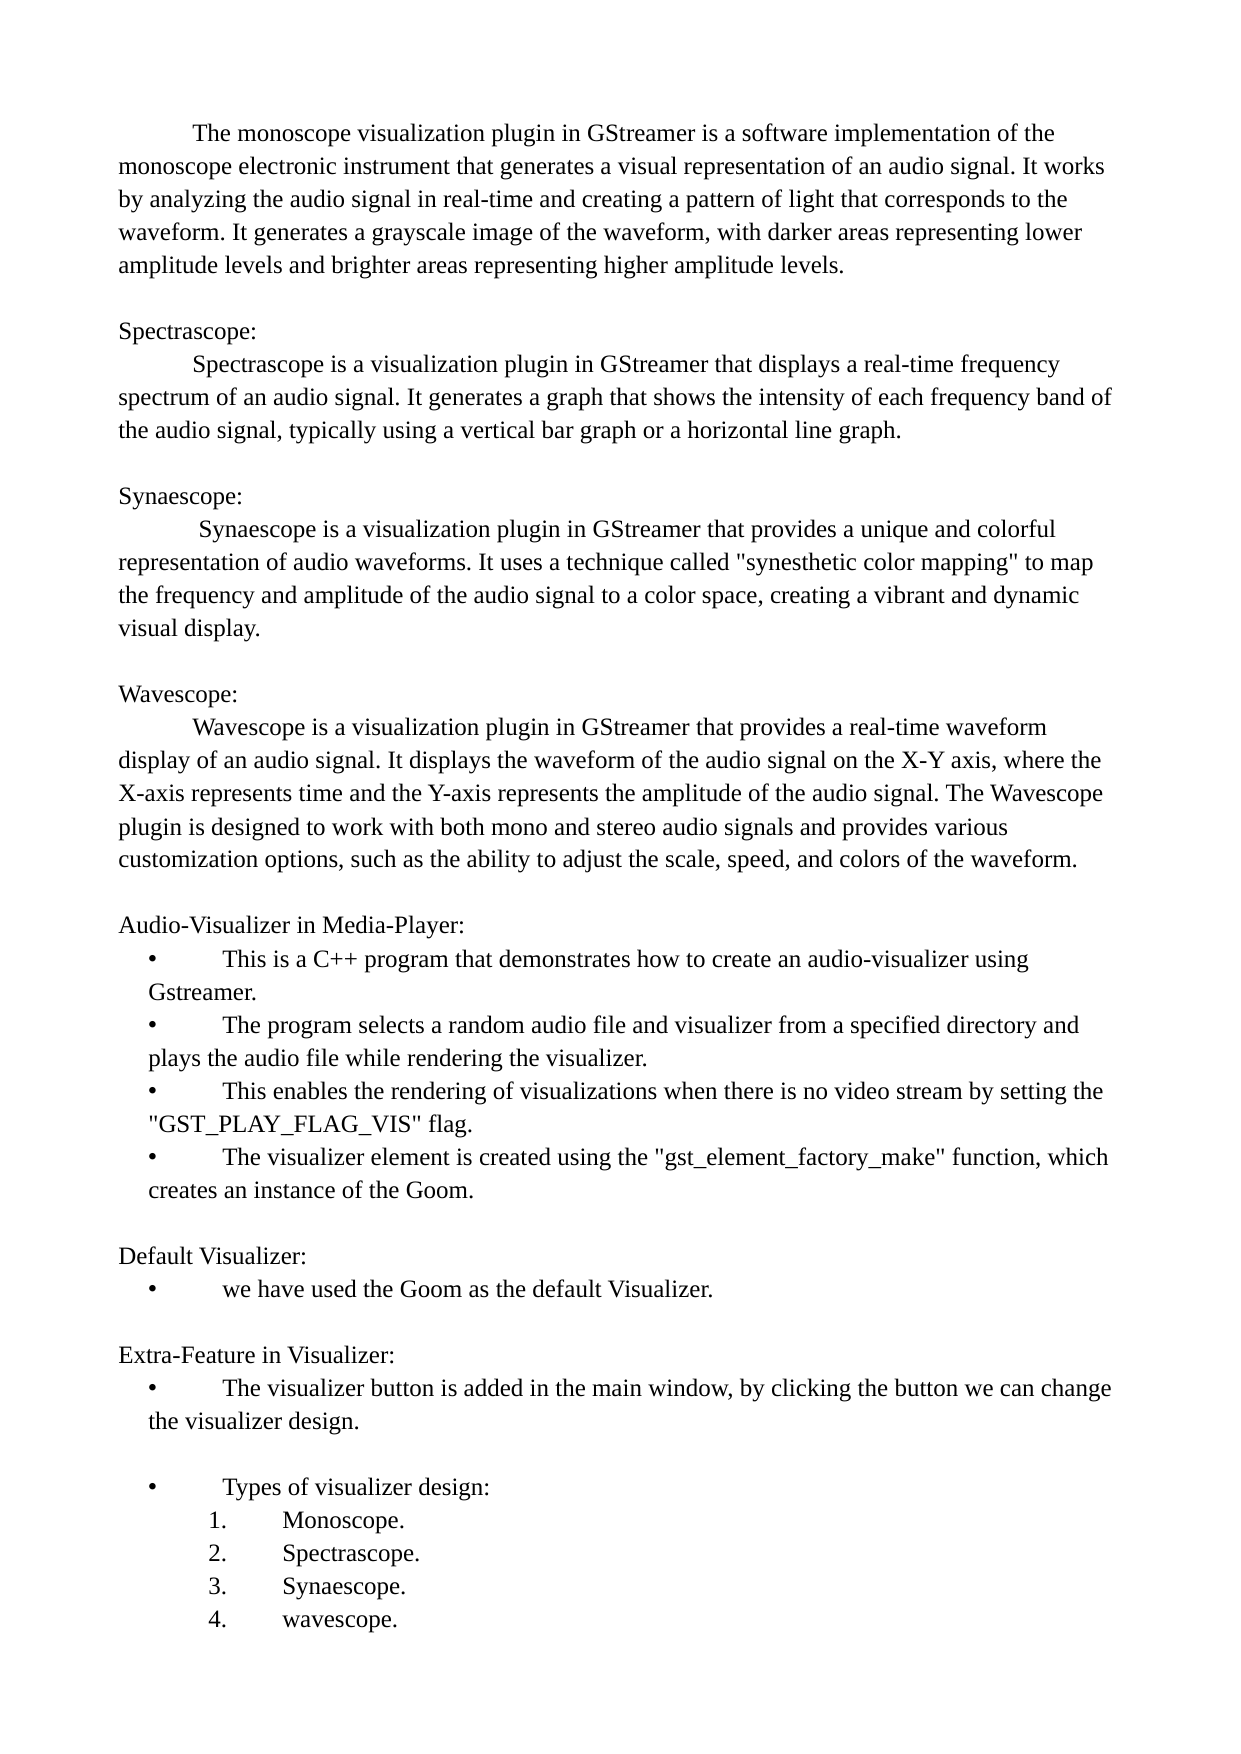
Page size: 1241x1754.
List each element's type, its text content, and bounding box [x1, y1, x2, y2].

list This is a C++ program that demonstrates how to create an audio-visualizer using Gstreamer. [148, 944, 1122, 1005]
text Default Visualizer: [118, 1241, 1122, 1269]
text Synaescope: [118, 481, 1122, 510]
list Monoscope. [208, 1505, 1122, 1534]
list The visualizer element is created using the "gst_element_factory_make" function, which creates an instance of the Goom. [148, 1142, 1122, 1203]
text The monoscope visualization plugin in GStreamer is a software implementation of the monoscope electronic instrument that generates a visual representation of an audio signal. It works by analyzing the audio signal in real-time and creating a pattern of light that corresponds to the waveform. It generates a grayscale image of the waveform, with darker areas representing lower amplitude levels and brighter areas representing higher amplitude levels. [118, 118, 1122, 279]
text Extra-Feature in Visualizer: [118, 1340, 1122, 1369]
list This enables the rendering of visualizations when there is no video stream by setting the "GST_PLAY_FLAG_VIS" flag. [148, 1076, 1122, 1137]
text Wavescope: [118, 679, 1122, 708]
text Spectrascope is a visualization plugin in GStreamer that displays a real-time frequency spectrum of an audio signal. It generates a graph that shows the intensity of each frequency band of the audio signal, typically using a vertical bar graph or a horizontal line graph. [118, 349, 1122, 444]
list Synaescope. [208, 1571, 1122, 1600]
list wavescope. [208, 1604, 1122, 1633]
list The program selects a random audio file and visualizer from a specified directory and plays the audio file while rendering the visualizer. [148, 1010, 1122, 1071]
text Spectrascope: [118, 316, 1122, 345]
text Wavescope is a visualization plugin in GStreamer that provides a real-time waveform display of an audio signal. It displays the waveform of the audio signal on the X-Y axis, where the X-axis represents time and the Y-axis represents the amplitude of the audio signal. The Wavescope plugin is designed to work with both mono and stereo audio signals and provides various customization options, such as the ability to adjust the scale, speed, and colors of the waveform. [118, 712, 1122, 873]
list Spectrascope. [208, 1538, 1122, 1567]
list The visualizer button is added in the main window, by clicking the button we can change the visualizer design. [148, 1373, 1122, 1435]
list Types of visualizer design: [148, 1472, 1122, 1501]
text Synaescope is a visualization plugin in GStreamer that provides a unique and colorful representation of audio waveforms. It uses a technique called "synesthetic color mapping" to map the frequency and amplitude of the audio signal to a color space, creating a vibrant and dynamic visual display. [118, 514, 1122, 642]
text Audio-Visualizer in Media-Player: [118, 878, 1122, 939]
list we have used the Goom as the default Visualizer. [148, 1274, 1122, 1303]
